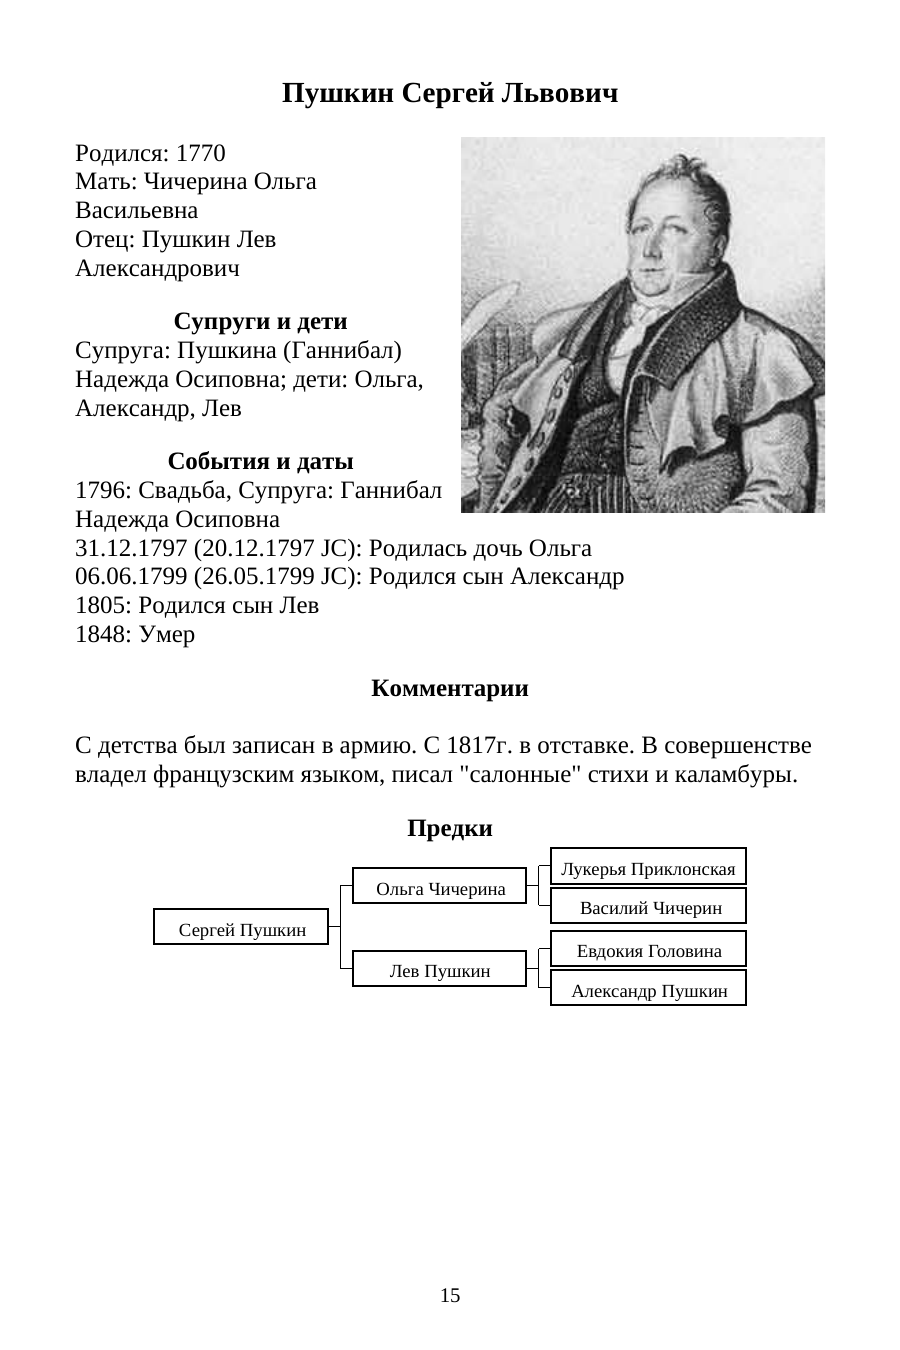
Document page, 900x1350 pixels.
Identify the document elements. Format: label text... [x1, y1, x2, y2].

subtitle Пушкин Сергей Львович [75, 75, 825, 108]
text 1796: Свадьба, Супруга: Ганнибал Надежда Осиповна [75, 475, 825, 533]
picture [461, 137, 826, 513]
text Отец: Пушкин Лев Александрович [75, 224, 461, 281]
subtitle Супруги и дети [75, 306, 461, 335]
subtitle Предки [75, 813, 825, 841]
text С детства был записан в армию. С 1817г. в отставке. В совершенстве владел французским языком, писал "салонные" стихи и каламбуры. [75, 730, 825, 788]
text Супруга: Пушкина (Ганнибал) Надежда Осиповна; дети: Ольга, Александр, Лев [75, 335, 461, 421]
text 31.12.1797 (20.12.1797 JC): Родилась дочь Ольга [75, 533, 825, 561]
text 1805: Родился сын Лев [75, 590, 825, 619]
text Мать: Чичерина Ольга Васильевна [75, 166, 461, 224]
text 06.06.1799 (26.05.1799 JC): Родился сын Александр [75, 561, 825, 590]
text 1848: Умер [75, 619, 825, 648]
subtitle События и даты [75, 446, 461, 475]
subtitle Комментарии [75, 673, 825, 701]
text Родился: 1770 [75, 138, 461, 166]
